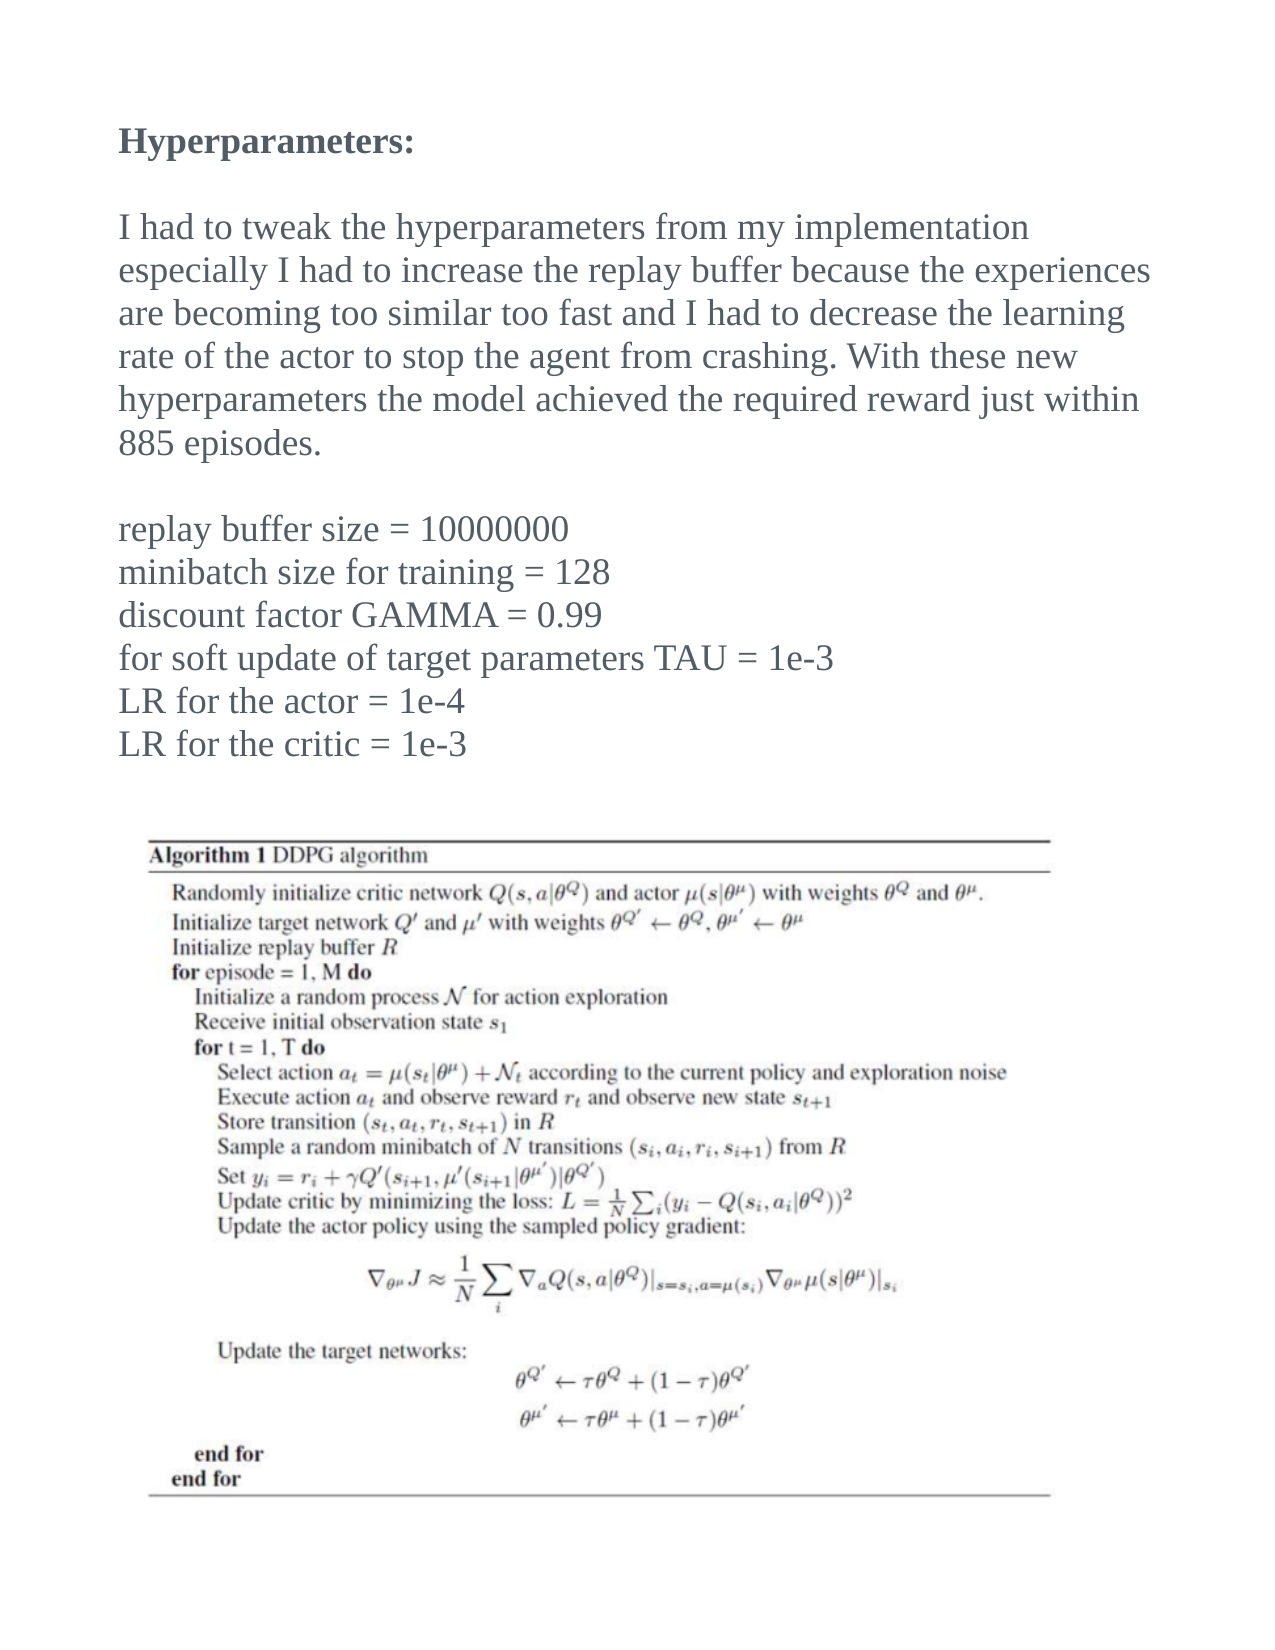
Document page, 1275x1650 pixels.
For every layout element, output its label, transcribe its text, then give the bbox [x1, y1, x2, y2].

text LR for the critic = 1e-3 [118, 722, 1157, 765]
text I had to tweak the hyperparameters from my implementation especially I had to increase the replay buffer because the experiences are becoming too similar too fast and I had to decrease the learning rate of the actor to stop the agent from crashing. With these new hyperparameters the model achieved the required reward just within 885 episodes. [118, 204, 1157, 463]
text Hyperparameters: [118, 118, 1157, 161]
text replay buffer size = 10000000 [118, 506, 1157, 549]
text for soft update of target parameters TAU = 1e-3 [118, 636, 1157, 679]
text discount factor GAMMA = 0.99 [118, 592, 1157, 636]
text minibatch size for training = 128 [118, 549, 1157, 592]
picture [127, 823, 1097, 1521]
text LR for the actor = 1e-4 [118, 679, 1157, 722]
